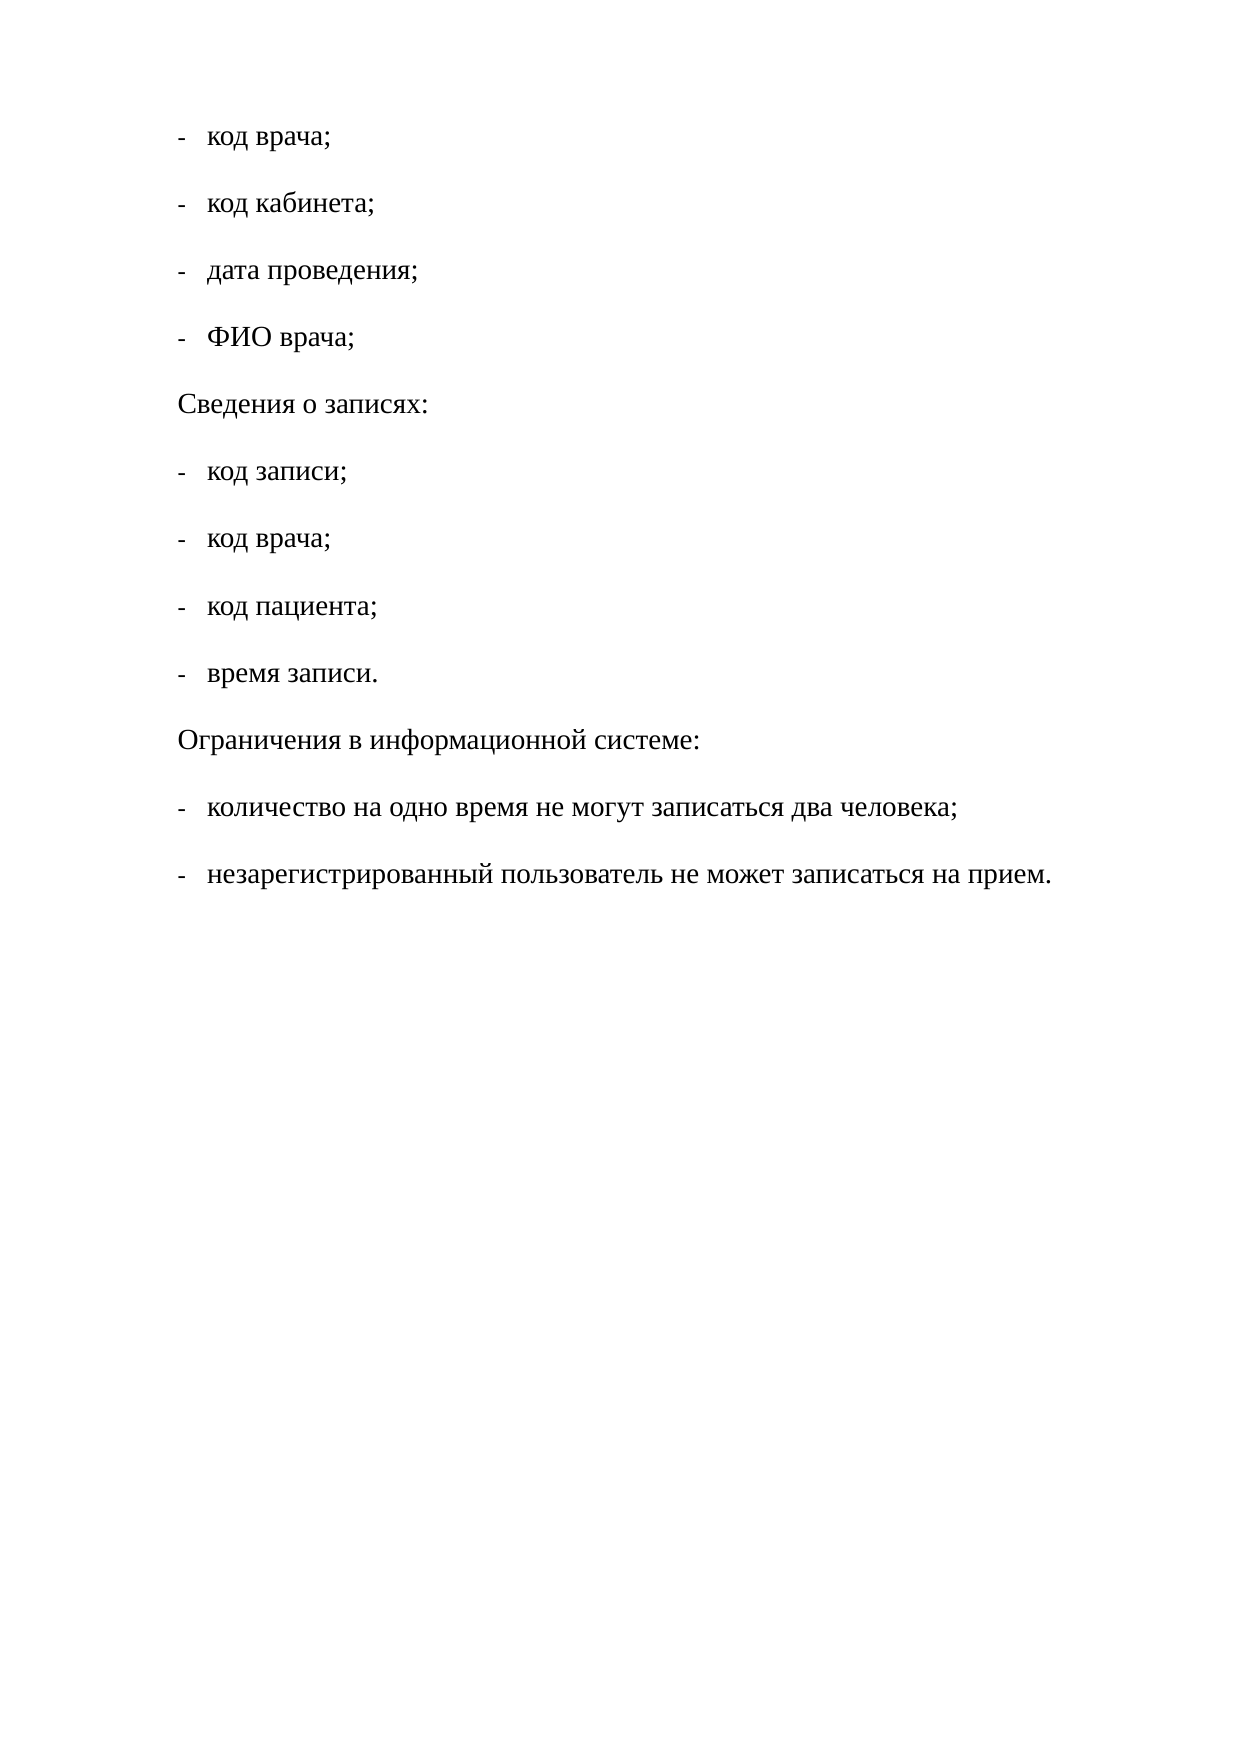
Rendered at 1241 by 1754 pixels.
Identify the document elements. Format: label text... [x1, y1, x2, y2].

list код врача; [118, 521, 1122, 554]
list код пациента; [118, 588, 1122, 621]
list код кабинета; [118, 185, 1122, 219]
list дата проведения; [118, 252, 1122, 286]
list количество на одно время не могут записаться два человека; [118, 789, 1122, 822]
list ФИО врача; [118, 319, 1122, 353]
text Сведения о записях: [118, 386, 1122, 420]
list код записи; [118, 453, 1122, 487]
text Ограничения в информационной системе: [118, 722, 1122, 755]
list время записи. [118, 655, 1122, 688]
list код врача; [118, 118, 1122, 152]
list незарегистрированный пользователь не может записаться на прием. [118, 856, 1122, 889]
